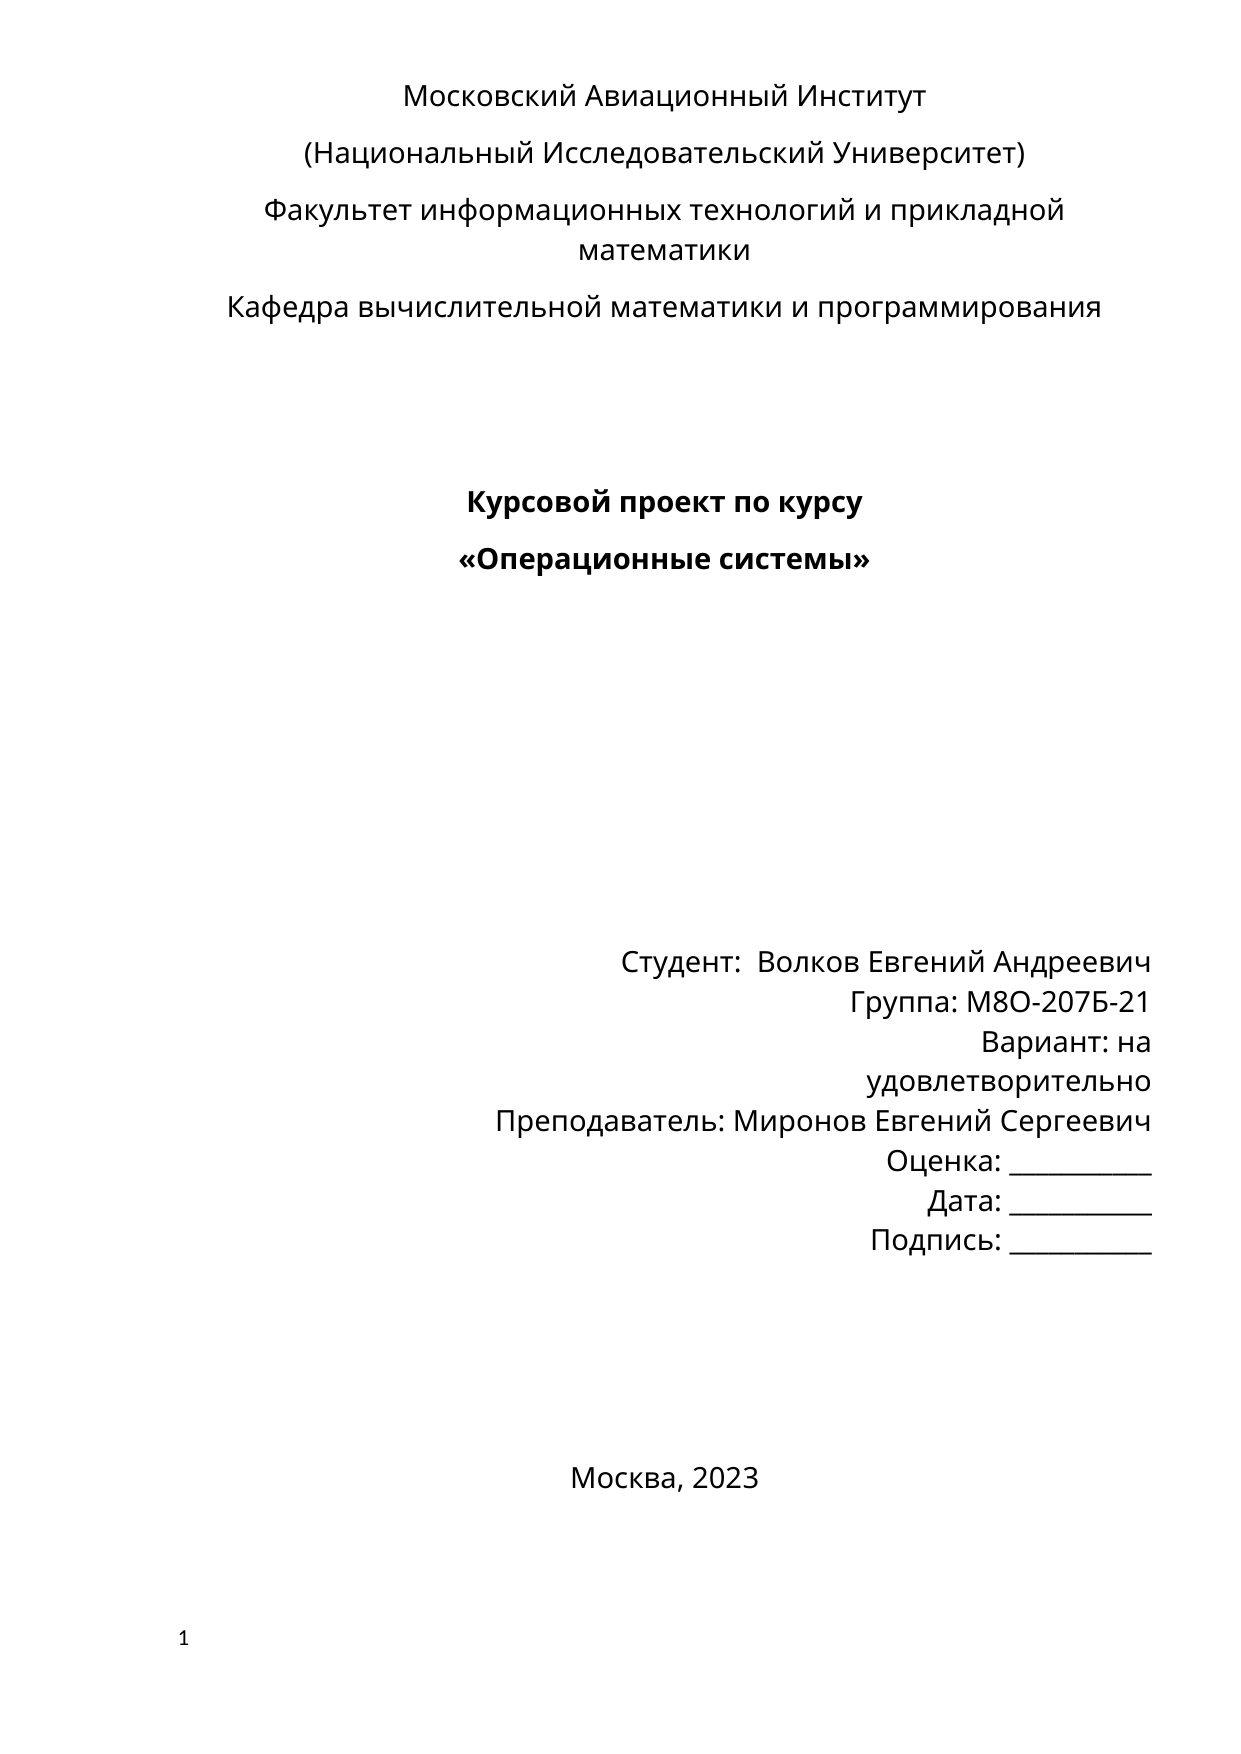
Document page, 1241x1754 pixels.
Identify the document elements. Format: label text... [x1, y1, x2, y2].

text (Национальный Исследовательский Университет) [177, 132, 1152, 172]
text Вариант: на удовлетворительно [767, 1021, 1152, 1100]
text Студент: Волков Евгений Андреевич [177, 942, 1152, 981]
text Московский Авиационный Институт [177, 75, 1152, 115]
text Преподаватель: Миронов Евгений Сергеевич [177, 1100, 1152, 1140]
text Группа: М8О-207Б-21 [767, 981, 1152, 1021]
text Кафедра вычислительной математики и программирования [177, 287, 1152, 326]
text Дата: ___________ [177, 1180, 1152, 1219]
text Москва, 2023 [177, 1458, 1152, 1497]
text «Операционные системы» [177, 538, 1152, 578]
text Оценка: ___________ [177, 1140, 1152, 1180]
text Подпись: ___________ [177, 1219, 1152, 1259]
text Курсовой проект по курсу [177, 481, 1152, 521]
text Факультет информационных технологий и прикладной математики [177, 189, 1152, 269]
